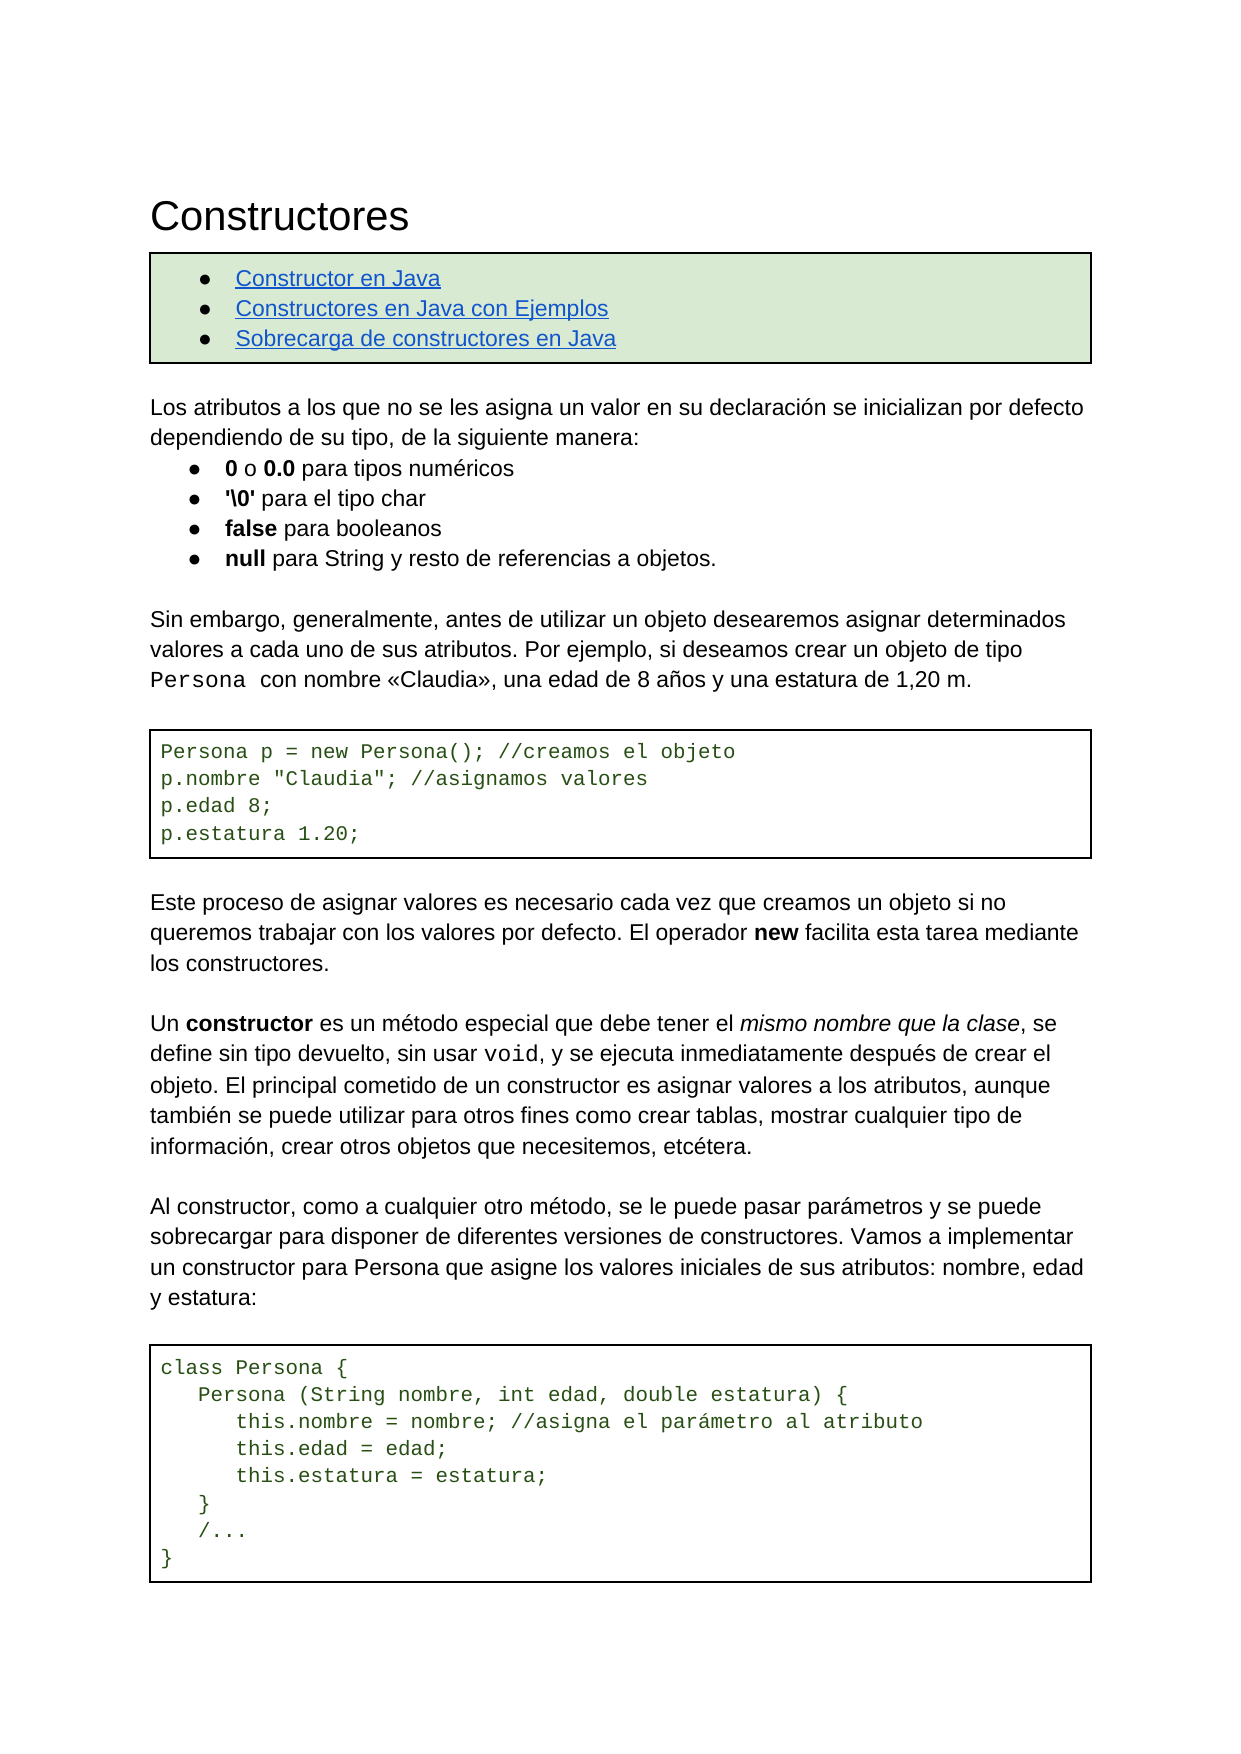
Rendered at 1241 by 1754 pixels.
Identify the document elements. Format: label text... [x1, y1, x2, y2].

list 0 o 0.0 para tipos numéricos [187, 454, 1090, 481]
list null para String y resto de referencias a objetos. [187, 545, 1090, 571]
list '\0' para el tipo char [187, 485, 1090, 511]
table_header Persona p = new Persona(); //creamos el objeto p.nombre "Claudia"; //asignamos valores p.edad 8; p.estatura 1.20; [151, 731, 1090, 857]
table_header Constructor en Java Constructores en Java con Ejemplos Sobrecarga de constructores en Java [151, 254, 1090, 362]
text Los atributos a los que no se les asigna un valor en su declaración se inicializan por defecto dependiendo de su tipo, de la siguiente manera: [150, 394, 1090, 451]
subtitle Constructores [150, 192, 1090, 239]
list false para booleanos [187, 515, 1090, 541]
text Al constructor, como a cualquier otro método, se le puede pasar parámetros y se puede sobrecargar para disponer de diferentes versiones de constructores. Vamos a implementar un constructor para Persona que asigne los valores iniciales de sus atributos: nombre, edad y estatura: [150, 1193, 1090, 1310]
text Un constructor es un método especial que debe tener el mismo nombre que la clase, se define sin tipo devuelto, sin usar void, y se ejecuta inmediatamente después de crear el objeto. El principal cometido de un constructor es asignar valores a los atributos, aunque también se puede utilizar para otros fines como crear tablas, mostrar cualquier tipo de información, crear otros objetos que necesitemos, etcétera. [150, 1010, 1090, 1159]
text Este proceso de asignar valores es necesario cada vez que creamos un objeto si no queremos trabajar con los valores por defecto. El operador new facilita esta tarea mediante los constructores. [150, 889, 1090, 976]
table_header class Persona { Persona (String nombre, int edad, double estatura) { this.nombre = nombre; //asigna el parámetro al atributo this.edad = edad; this.estatura = estatura; } /... } [151, 1346, 1090, 1581]
text Sin embargo, generalmente, antes de utilizar un objeto desearemos asignar determinados valores a cada uno de sus atributos. Por ejemplo, si deseamos crear un objeto de tipo Persona con nombre «Claudia», una edad de 8 años y una estatura de 1,20 m. [150, 606, 1090, 694]
